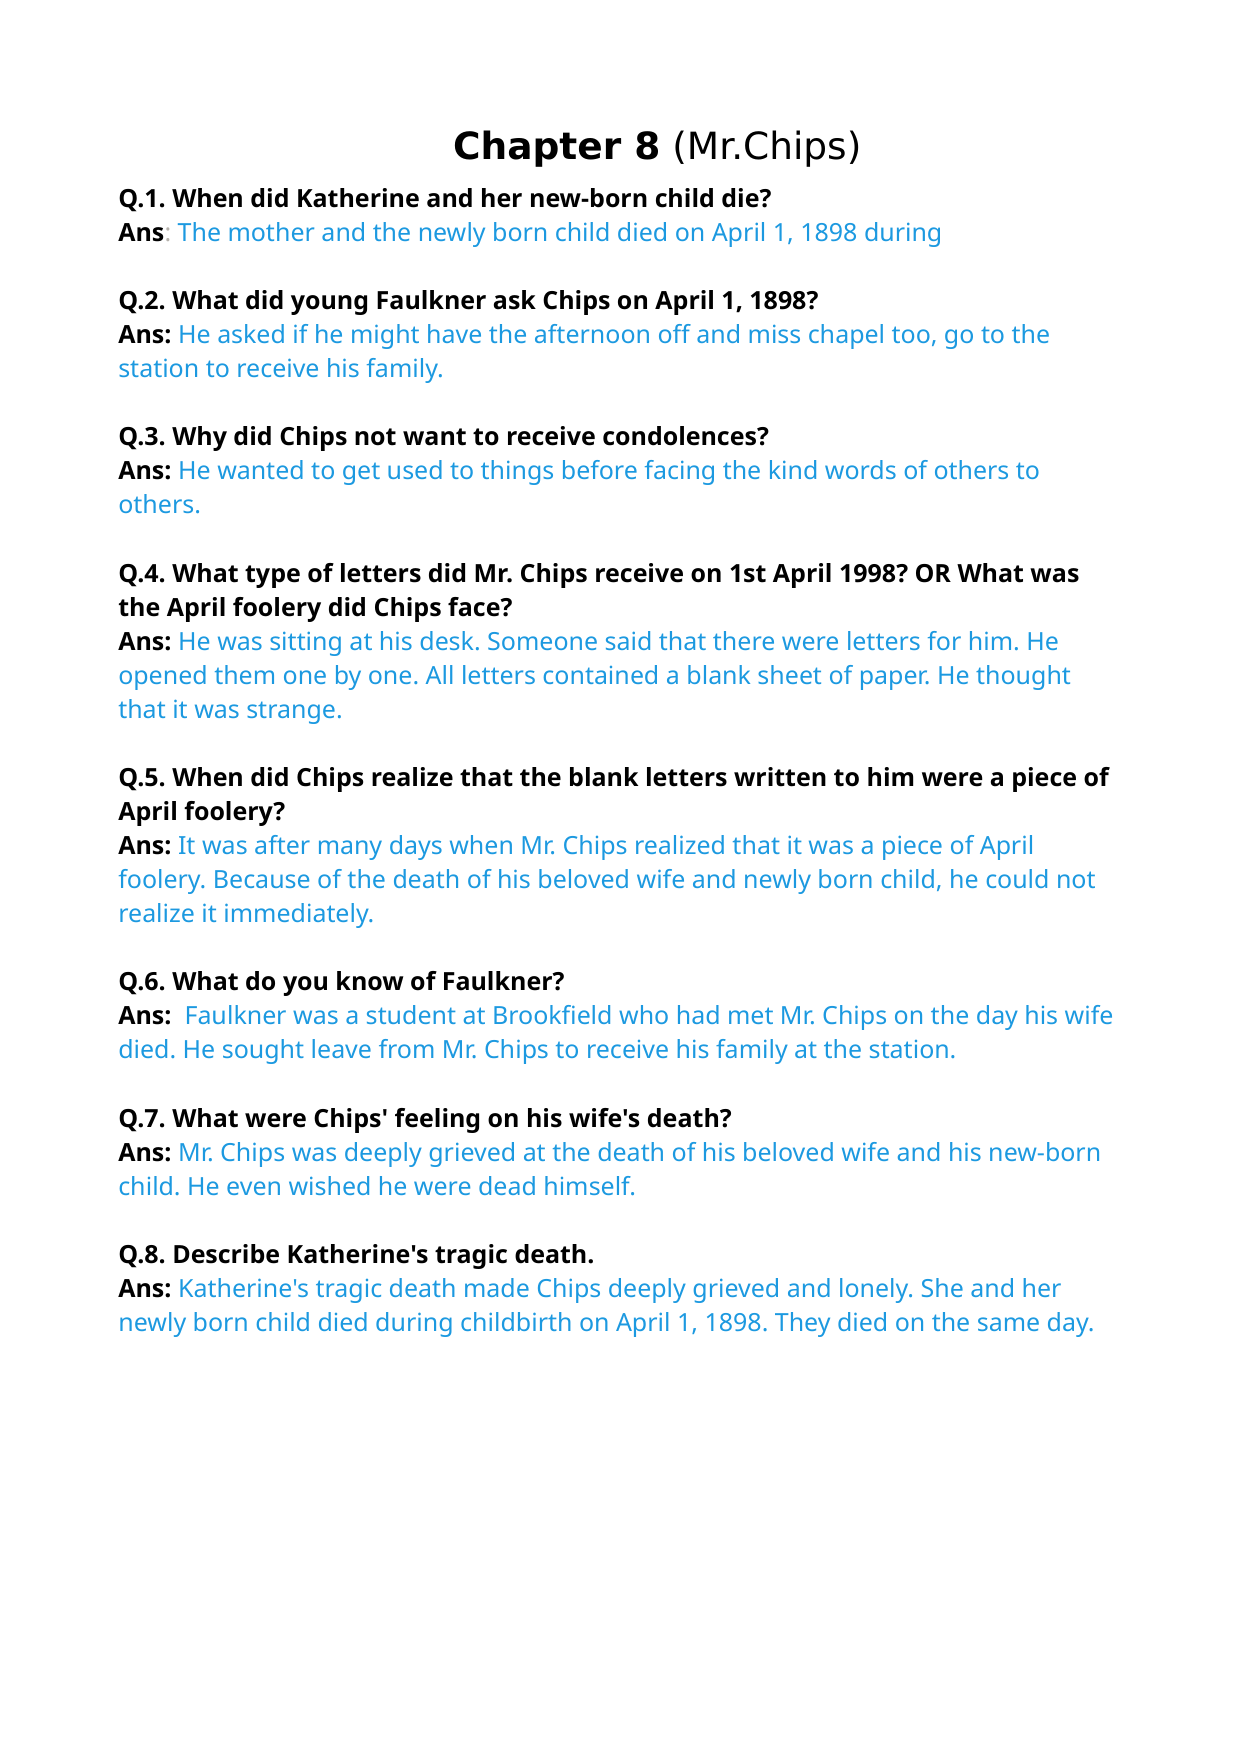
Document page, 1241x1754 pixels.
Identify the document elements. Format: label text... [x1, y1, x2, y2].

subtitle Chapter 8 (Mr.Chips) [118, 124, 1122, 168]
text Q.1. When did Katherine and her new-born child die? Ans: The mother and the newly born child died on April 1, 1898 during Q.2. What did young Faulkner ask Chips on April 1, 1898? Ans: He asked if he might have the afternoon off and miss chapel too, go to the station to receive his family. Q.3. Why did Chips not want to receive condolences? Ans: He wanted to get used to things before facing the kind words of others to others. Q.4. What type of letters did Mr. Chips receive on 1st April 1998? OR What was the April foolery did Chips face? Ans: He was sitting at his desk. Someone said that there were letters for him. He opened them one by one. All letters contained a blank sheet of paper. He thought that it was strange. Q.5. When did Chips realize that the blank letters written to him were a piece of April foolery? Ans: It was after many days when Mr. Chips realized that it was a piece of April foolery. Because of the death of his beloved wife and newly born child, he could not realize it immediately. Q.6. What do you know of Faulkner? Ans: Faulkner was a student at Brookfield who had met Mr. Chips on the day his wife died. He sought leave from Mr. Chips to receive his family at the station. Q.7. What were Chips' feeling on his wife's death? Ans: Mr. Chips was deeply grieved at the death of his beloved wife and his new-born child. He even wished he were dead himself. Q.8. Describe Katherine's tragic death. Ans: Katherine's tragic death made Chips deeply grieved and lonely. She and her newly born child died during childbirth on April 1, 1898. They died on the same day. [118, 181, 1122, 1339]
